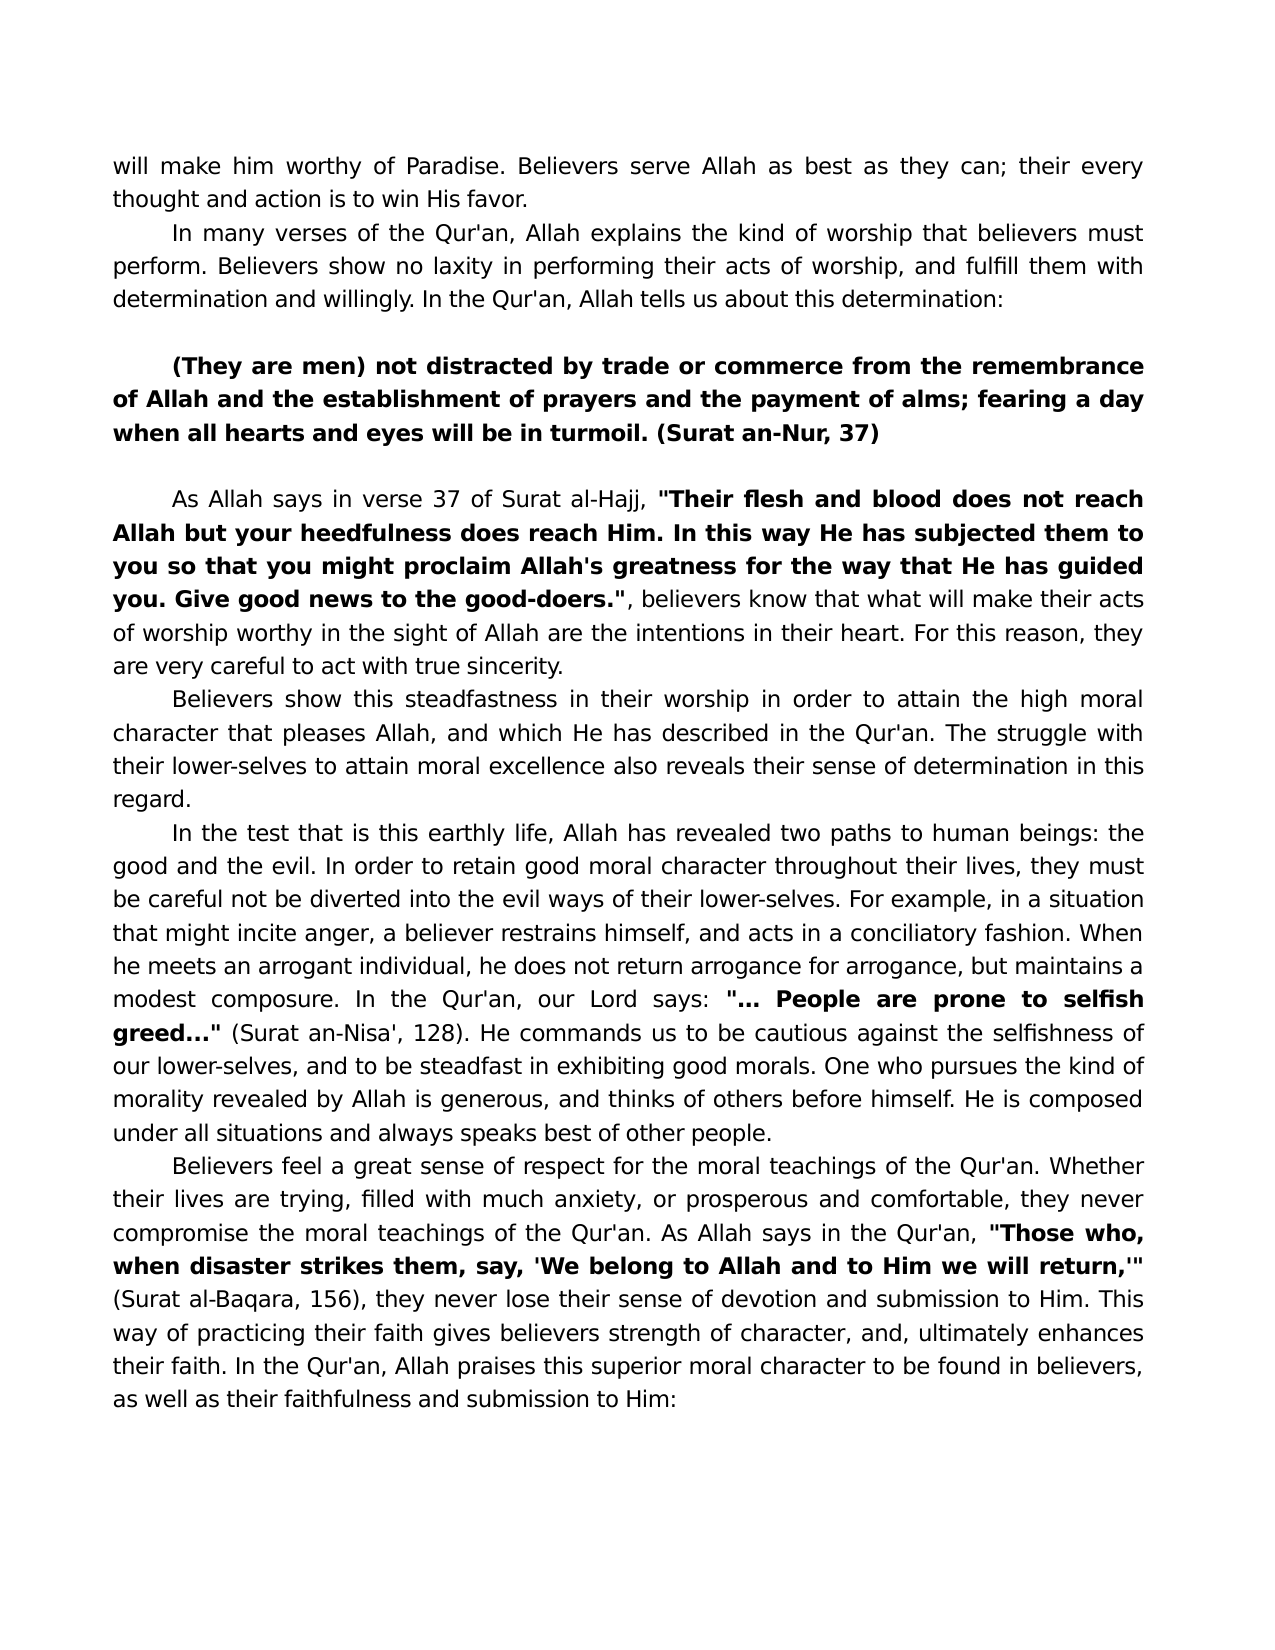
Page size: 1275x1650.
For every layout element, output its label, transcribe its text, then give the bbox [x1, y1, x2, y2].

text will make him worthy of Paradise. Believers serve Allah as best as they can; their every thought and action is to win His favor. [112, 148, 1145, 214]
text In many verses of the Qur'an, Allah explains the kind of worship that believers must perform. Believers show no laxity in performing their acts of worship, and fulfill them with determination and willingly. In the Qur'an, Allah tells us about this determination: [112, 214, 1145, 314]
text As Allah says in verse 37 of Surat al-Hajj, "Their flesh and blood does not reach Allah but your heedfulness does reach Him. In this way He has subjected them to you so that you might proclaim Allah's greatness for the way that He has guided you. Give good news to the good-doers.", believers know that what will make their acts of worship worthy in the sight of Allah are the intentions in their heart. For this reason, they are very careful to act with true sincerity. [112, 481, 1145, 681]
text Believers show this steadfastness in their worship in order to attain the high moral character that pleases Allah, and which He has described in the Qur'an. The struggle with their lower-selves to attain moral excellence also reveals their sense of determination in this regard. [112, 681, 1145, 814]
text Believers feel a great sense of respect for the moral teachings of the Qur'an. Whether their lives are trying, filled with much anxiety, or prosperous and comfortable, they never compromise the moral teachings of the Qur'an. As Allah says in the Qur'an, "Those who, when disaster strikes them, say, 'We belong to Allah and to Him we will return,'" (Surat al-Baqara, 156), they never lose their sense of devotion and submission to Him. This way of practicing their faith gives believers strength of character, and, ultimately enhances their faith. In the Qur'an, Allah praises this superior moral character to be found in believers, as well as their faithfulness and submission to Him: [112, 1148, 1145, 1414]
text In the test that is this earthly life, Allah has revealed two paths to human beings: the good and the evil. In order to retain good moral character throughout their lives, they must be careful not be diverted into the evil ways of their lower-selves. For example, in a situation that might incite anger, a believer restrains himself, and acts in a conciliatory fashion. When he meets an arrogant individual, he does not return arrogance for arrogance, but maintains a modest composure. In the Qur'an, our Lord says: "… People are prone to selfish greed..." (Surat an-Nisa', 128). He commands us to be cautious against the selfishness of our lower-selves, and to be steadfast in exhibiting good morals. One who pursues the kind of morality revealed by Allah is generous, and thinks of others before himself. He is composed under all situations and always speaks best of other people. [112, 814, 1145, 1148]
text (They are men) not distracted by trade or commerce from the remembrance of Allah and the establishment of prayers and the payment of alms; fearing a day when all hearts and eyes will be in turmoil. (Surat an-Nur, 37) [112, 348, 1145, 448]
